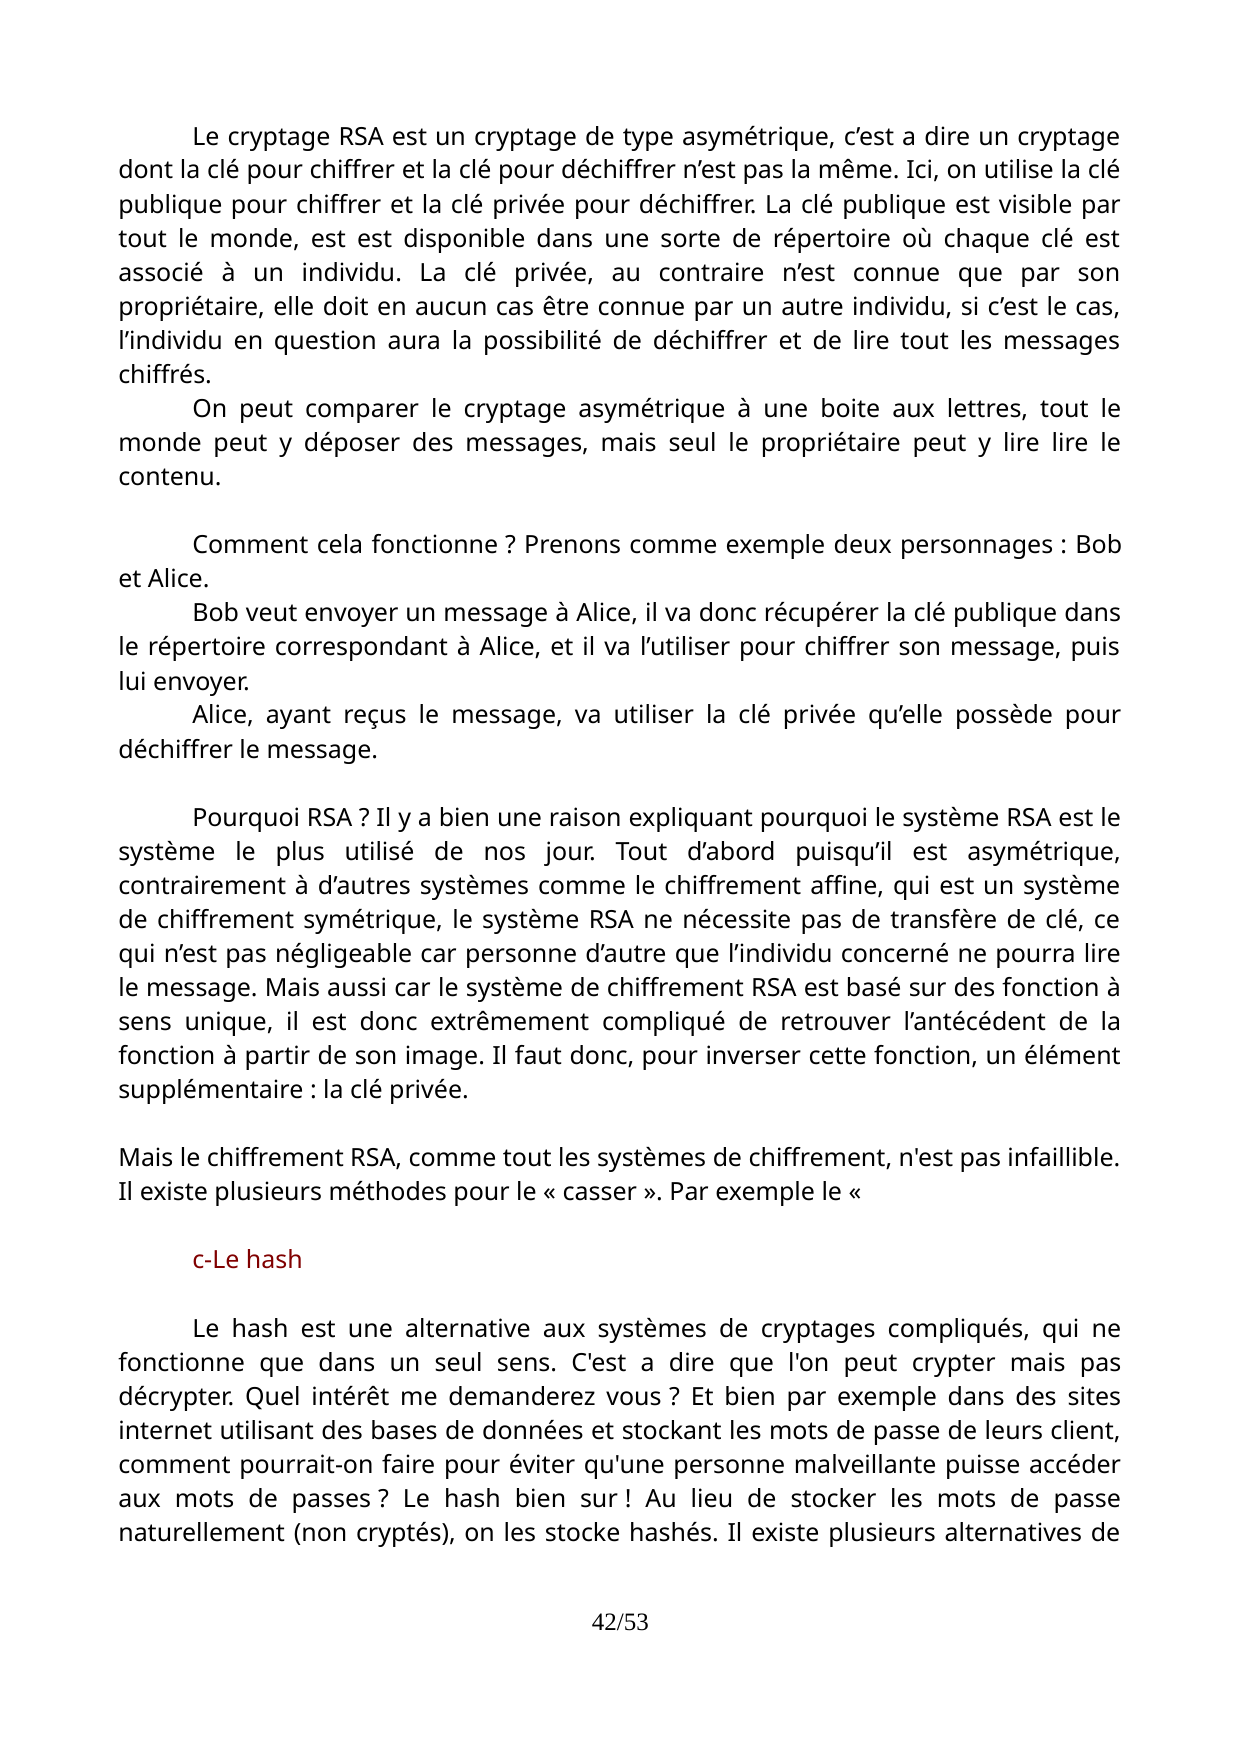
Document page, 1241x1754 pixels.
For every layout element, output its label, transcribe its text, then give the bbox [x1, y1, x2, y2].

text Le hash est une alternative aux systèmes de cryptages compliqués, qui ne fonctionne que dans un seul sens. C'est a dire que l'on peut crypter mais pas décrypter. Quel intérêt me demanderez vous ? Et bien par exemple dans des sites internet utilisant des bases de données et stockant les mots de passe de leurs client, comment pourrait-on faire pour éviter qu'une personne malveillante puisse accéder aux mots de passes ? Le hash bien sur ! Au lieu de stocker les mots de passe naturellement (non cryptés), on les stocke hashés. Il existe plusieurs alternatives de [118, 1310, 1122, 1549]
text Le cryptage RSA est un cryptage de type asymétrique, c’est a dire un cryptage dont la clé pour chiffrer et la clé pour déchiffrer n’est pas la même. Ici, on utilise la clé publique pour chiffrer et la clé privée pour déchiffrer. La clé publique est visible par tout le monde, est est disponible dans une sorte de répertoire où chaque clé est associé à un individu. La clé privée, au contraire n’est connue que par son propriétaire, elle doit en aucun cas être connue par un autre individu, si c’est le cas, l’individu en question aura la possibilité de déchiffrer et de lire tout les messages chiffrés. [118, 118, 1122, 391]
text Pourquoi RSA ? Il y a bien une raison expliquant pourquoi le système RSA est le système le plus utilisé de nos jour. Tout d’abord puisqu’il est asymétrique, contrairement à d’autres systèmes comme le chiffrement affine, qui est un système de chiffrement symétrique, le système RSA ne nécessite pas de transfère de clé, ce qui n’est pas négligeable car personne d’autre que l’individu concerné ne pourra lire le message. Mais aussi car le système de chiffrement RSA est basé sur des fonction à sens unique, il est donc extrêmement compliqué de retrouver l’antécédent de la fonction à partir de son image. Il faut donc, pour inverser cette fonction, un élément supplémentaire : la clé privée. [118, 799, 1122, 1106]
text Alice, ayant reçus le message, va utiliser la clé privée qu’elle possède pour déchiffrer le message. [118, 697, 1122, 765]
text Mais le chiffrement RSA, comme tout les systèmes de chiffrement, n'est pas infaillible. Il existe plusieurs méthodes pour le « casser ». Par exemple le « [118, 1140, 1122, 1208]
text Comment cela fonctionne ? Prenons comme exemple deux personnages : Bob et Alice. [118, 527, 1122, 595]
text On peut comparer le cryptage asymétrique à une boite aux lettres, tout le monde peut y déposer des messages, mais seul le propriétaire peut y lire lire le contenu. [118, 391, 1122, 493]
text c-Le hash [118, 1242, 1122, 1276]
text Bob veut envoyer un message à Alice, il va donc récupérer la clé publique dans le répertoire correspondant à Alice, et il va l’utiliser pour chiffrer son message, puis lui envoyer. [118, 595, 1122, 697]
